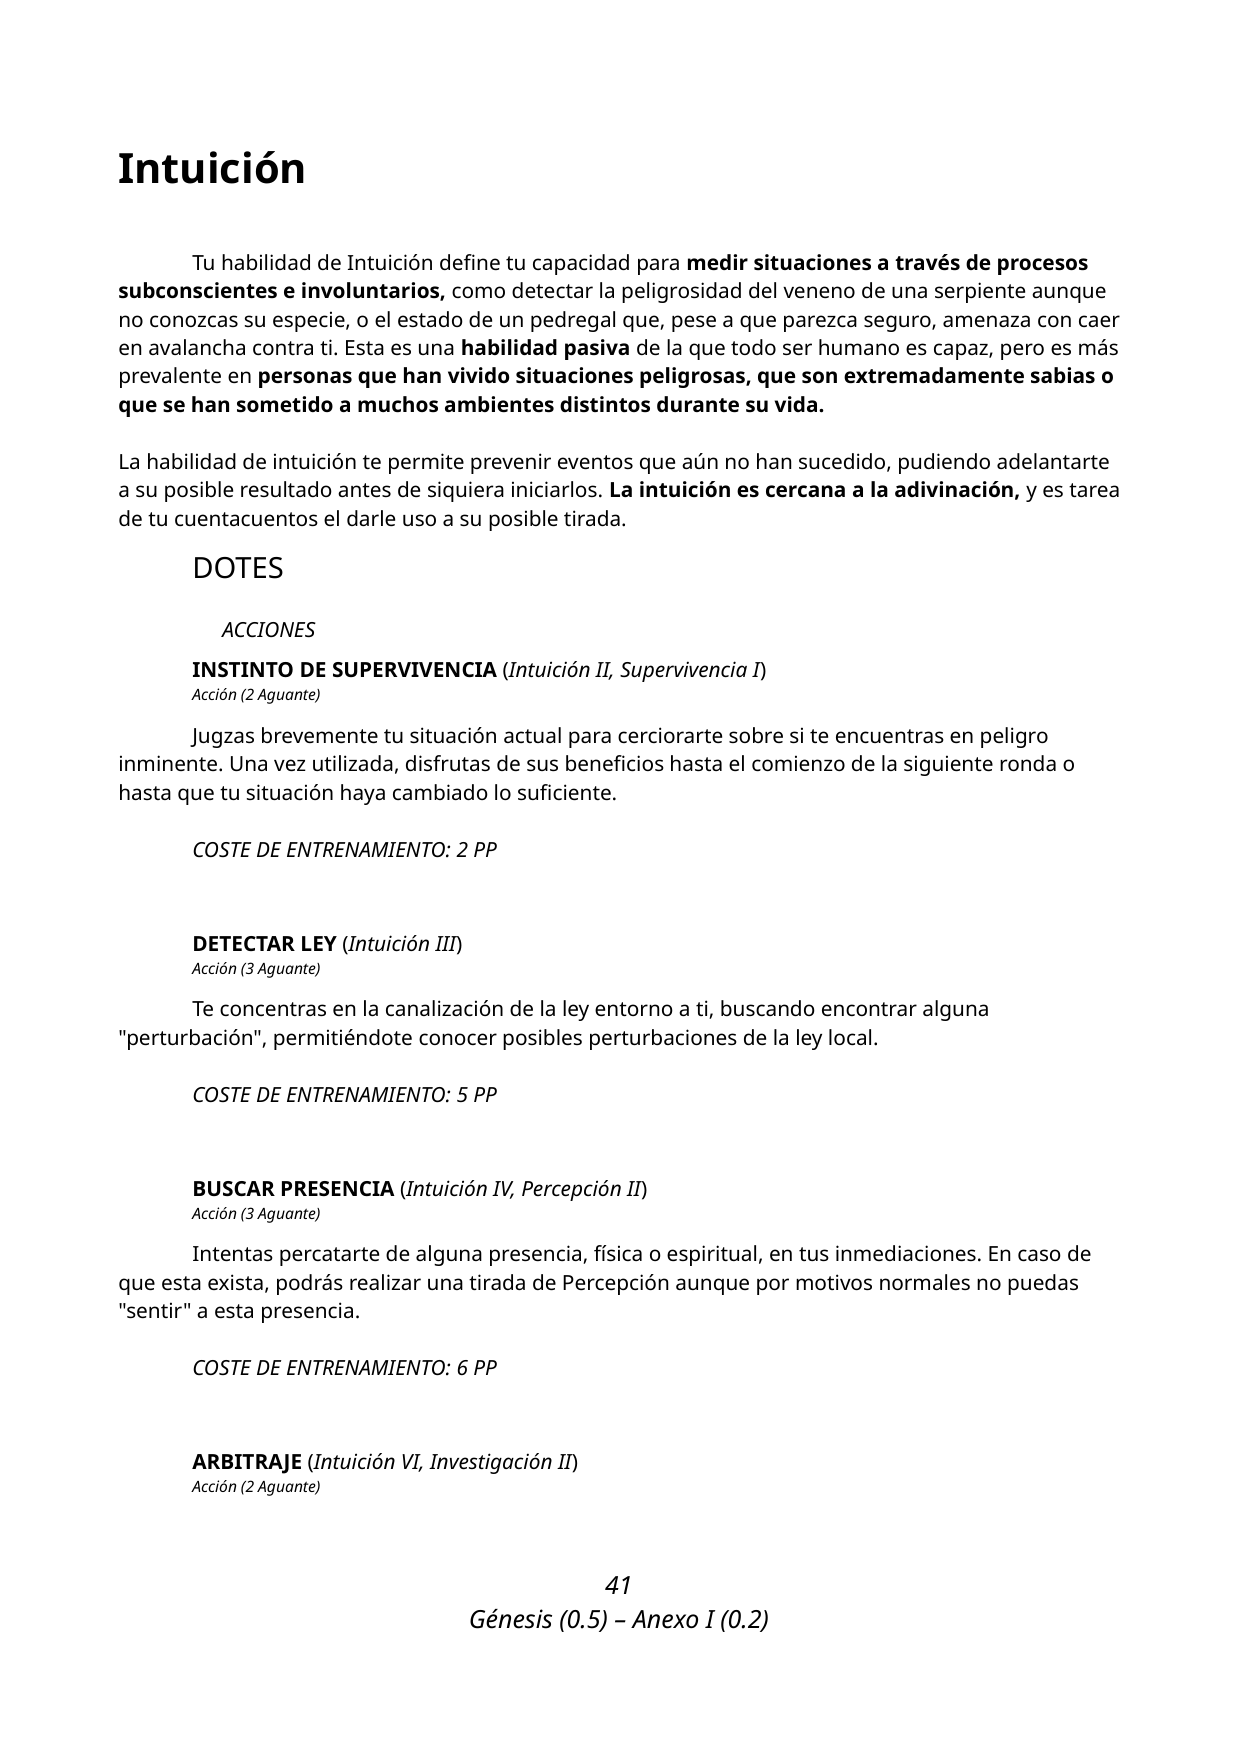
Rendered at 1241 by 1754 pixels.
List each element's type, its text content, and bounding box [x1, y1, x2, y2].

text Acción (2 Aguante) [192, 1476, 1122, 1513]
text COSTE DE ENTRENAMIENTO: 2 PP [118, 835, 1122, 863]
subtitle Intuición [118, 139, 1122, 196]
text Tu habilidad de Intuición define tu capacidad para medir situaciones a través de procesos subconscientes e involuntarios, como detectar la peligrosidad del veneno de una serpiente aunque no conozcas su especie, o el estado de un pedregal que, pese a que parezca seguro, amenaza con caer en avalancha contra ti. Esta es una habilidad pasiva de la que todo ser humano es capaz, pero es más prevalente en personas que han vivido situaciones peligrosas, que son extremadamente sabias o que se han sometido a muchos ambientes distintos durante su vida. [118, 248, 1122, 418]
text La habilidad de intuición te permite prevenir eventos que aún no han sucedido, pudiendo adelantarte a su posible resultado antes de siquiera iniciarlos. La intuición es cercana a la adivinación, y es tarea de tu cuentacuentos el darle uso a su posible tirada. [118, 447, 1122, 532]
text COSTE DE ENTRENAMIENTO: 6 PP [118, 1353, 1122, 1382]
text Acción (3 Aguante) [192, 957, 1122, 994]
subtitle ACCIONES [118, 612, 1122, 643]
text BUSCAR PRESENCIA (Intuición IV, Percepción II) [118, 1174, 1122, 1202]
subtitle DOTES [118, 547, 1122, 587]
text INSTINTO DE SUPERVIVENCIA (Intuición II, Supervivencia I) [118, 656, 1122, 684]
text ARBITRAJE (Intuición VI, Investigación II) [118, 1447, 1122, 1476]
text Intentas percatarte de alguna presencia, física o espiritual, en tus inmediaciones. En caso de que esta exista, podrás realizar una tirada de Percepción aunque por motivos normales no puedas "sentir" a esta presencia. [118, 1239, 1122, 1325]
text Acción (3 Aguante) [192, 1202, 1122, 1239]
text Jugzas brevemente tu situación actual para cerciorarte sobre si te encuentras en peligro inminente. Una vez utilizada, disfrutas de sus beneficios hasta el comienzo de la siguiente ronda o hasta que tu situación haya cambiado lo suficiente. [118, 721, 1122, 806]
text DETECTAR LEY (Intuición III) [118, 929, 1122, 957]
text COSTE DE ENTRENAMIENTO: 5 PP [118, 1080, 1122, 1108]
text Te concentras en la canalización de la ley entorno a ti, buscando encontrar alguna "perturbación", permitiéndote conocer posibles perturbaciones de la ley local. [118, 994, 1122, 1051]
text Acción (2 Aguante) [192, 684, 1122, 721]
